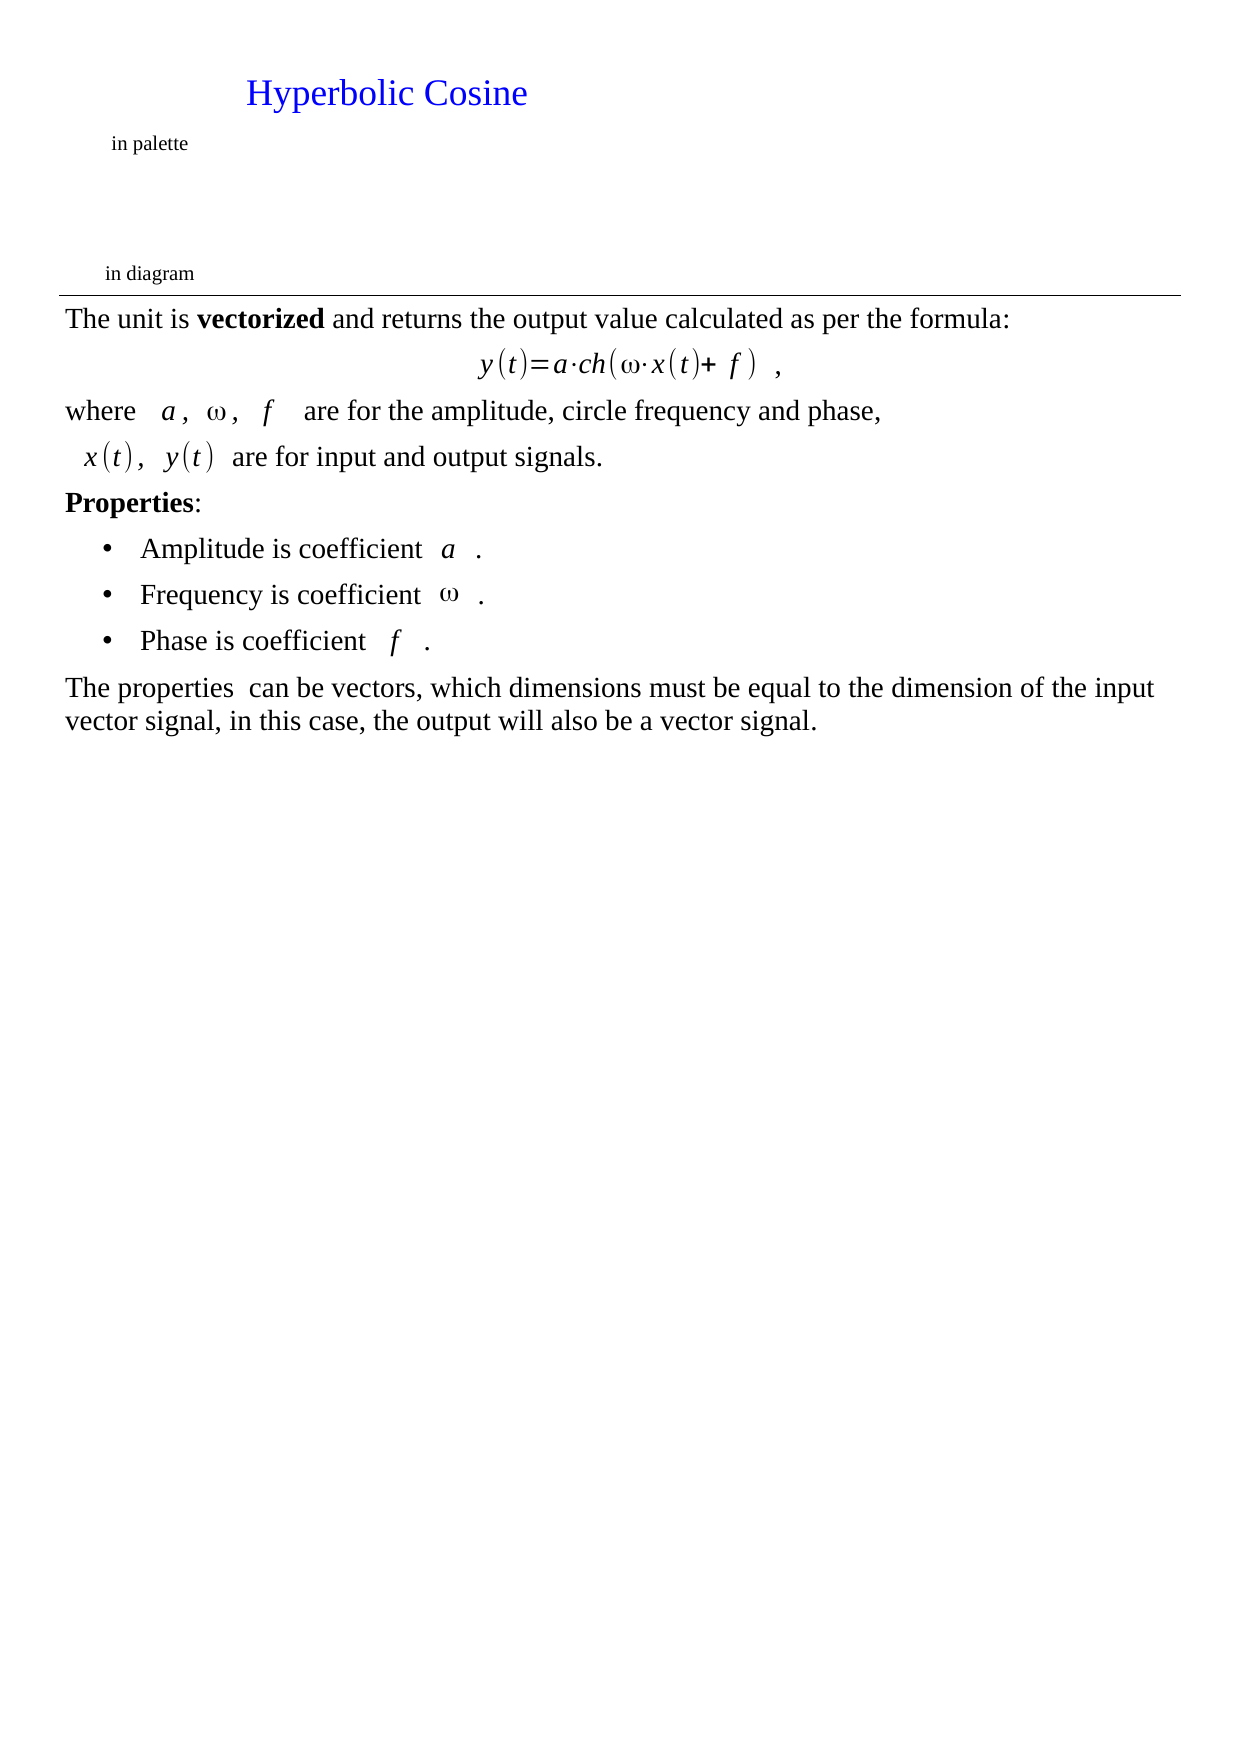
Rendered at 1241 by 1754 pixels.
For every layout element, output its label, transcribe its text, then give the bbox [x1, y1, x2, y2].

table_header [59, 59, 240, 125]
table_cell [240, 125, 1181, 166]
table_header Hyperbolic Cosine [240, 59, 1181, 125]
table_cell in diagram [59, 255, 240, 295]
table_cell in palette [59, 125, 240, 166]
table_cell [240, 166, 1181, 255]
table_cell The unit is vectorized and returns the output value calculated as per the formula: , where are for the amplitude, circle frequency and phase, are for input and output signals. Properties: Amplitude is coefficient. Frequency is coefficient. Phase is coefficient. The properties can be vectors, which dimensions must be equal to the dimension of the input vector signal, in this case, the output will also be a vector signal. [59, 296, 1181, 755]
table_cell [59, 166, 240, 255]
table_cell [240, 255, 1181, 295]
